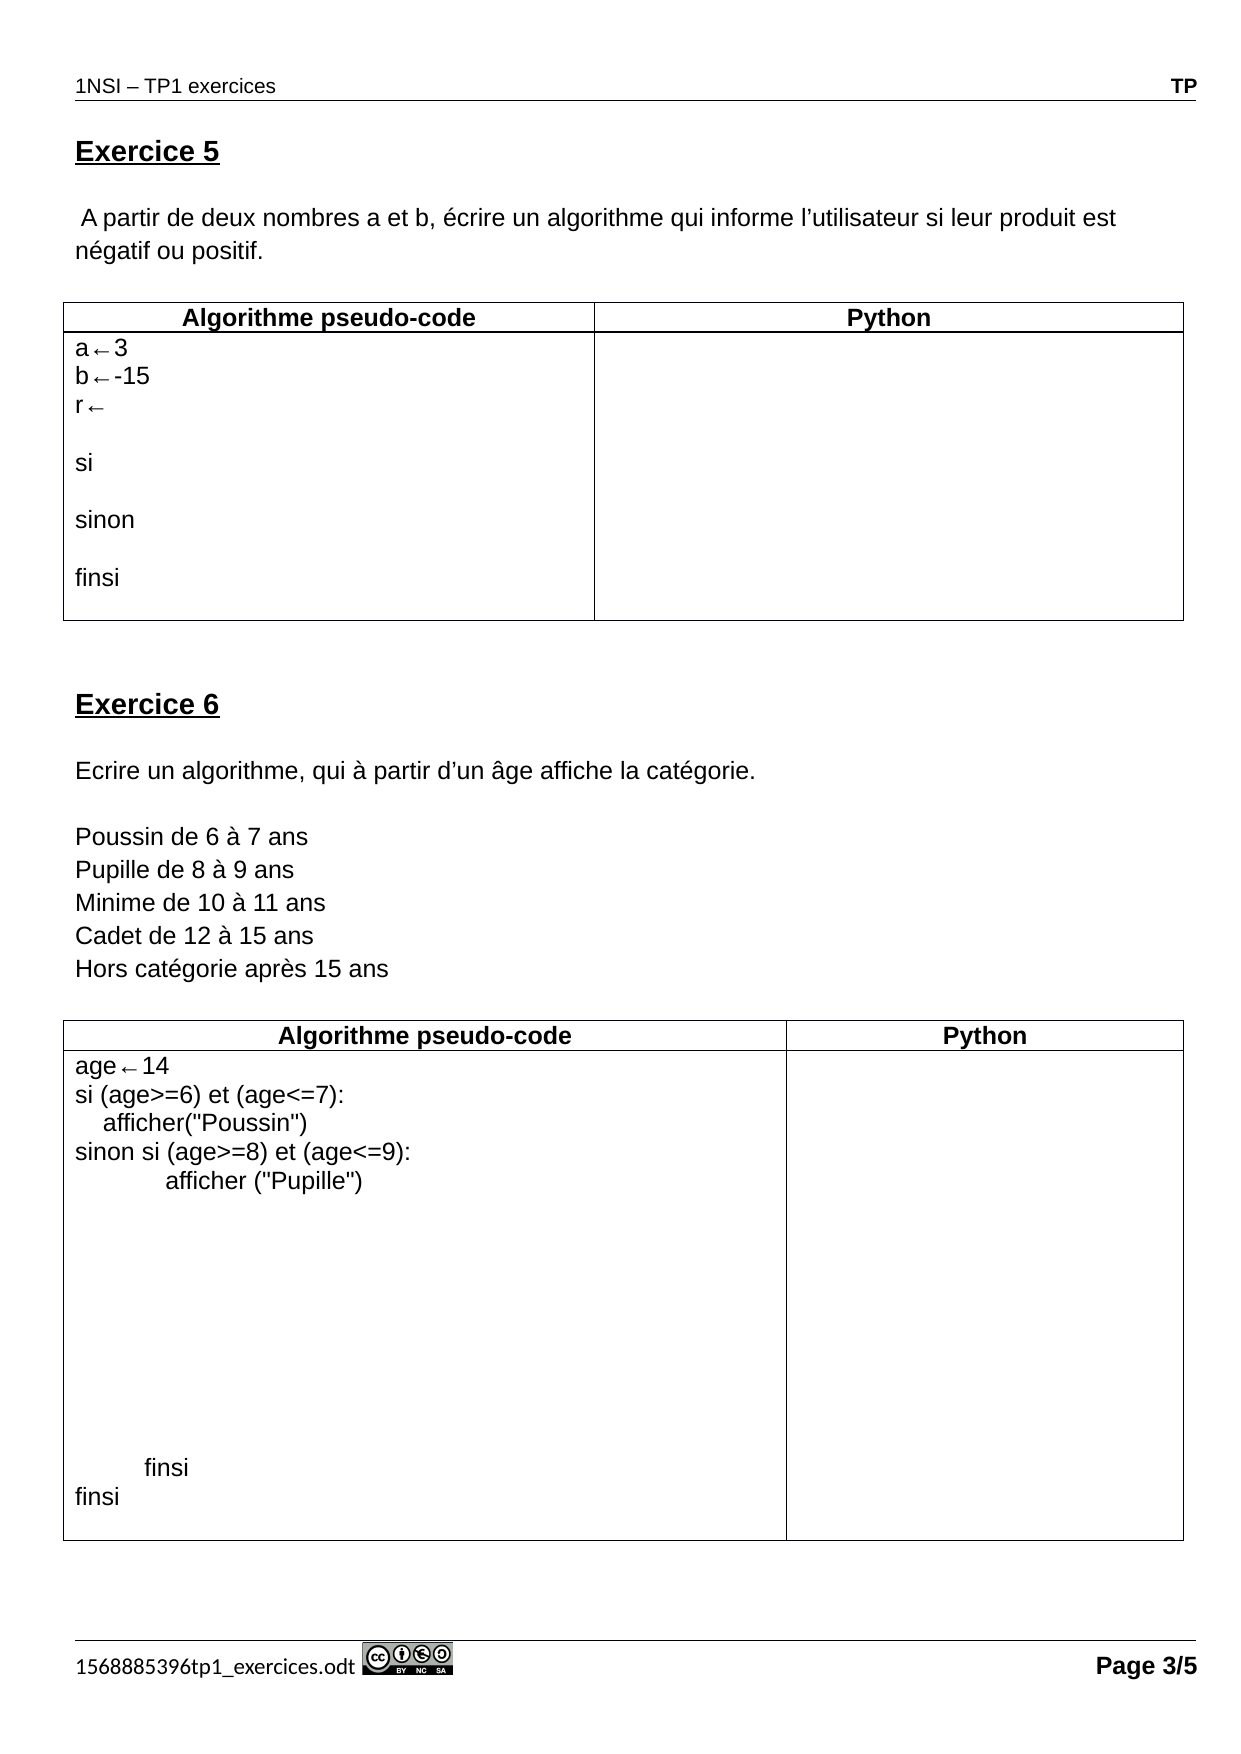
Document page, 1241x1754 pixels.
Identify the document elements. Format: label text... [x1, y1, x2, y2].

table_header Algorithme pseudo-code [64, 1021, 786, 1050]
text Cadet de 12 à 15 ans [75, 921, 1196, 950]
text Poussin de 6 à 7 ans [75, 822, 1196, 851]
table_header Python [595, 303, 1183, 331]
text A partir de deux nombres a et b, écrire un algorithme qui informe l’utilisateur si leur produit est négatif ou positif. [75, 203, 1196, 264]
table_cell [787, 1051, 1183, 1539]
text Pupille de 8 à 9 ans [75, 855, 1196, 884]
table_header Algorithme pseudo-code [64, 303, 594, 331]
text Hors catégorie après 15 ans [75, 954, 1196, 983]
text Exercice 6 [75, 687, 1196, 721]
table_cell age←14 si (age>=6) et (age<=7): afficher("Poussin") sinon si (age>=8) et (age<=9): afficher ("Pupille") finsi finsi [64, 1051, 786, 1539]
picture [362, 1642, 453, 1675]
text Exercice 5 [75, 134, 1196, 167]
table_cell a←3 b←-15 r← si sinon finsi [64, 333, 594, 620]
text Ecrire un algorithme, qui à partir d’un âge affiche la catégorie. [75, 756, 1196, 784]
table_header Python [787, 1021, 1183, 1050]
table_cell [595, 333, 1183, 620]
text Minime de 10 à 11 ans [75, 888, 1196, 917]
